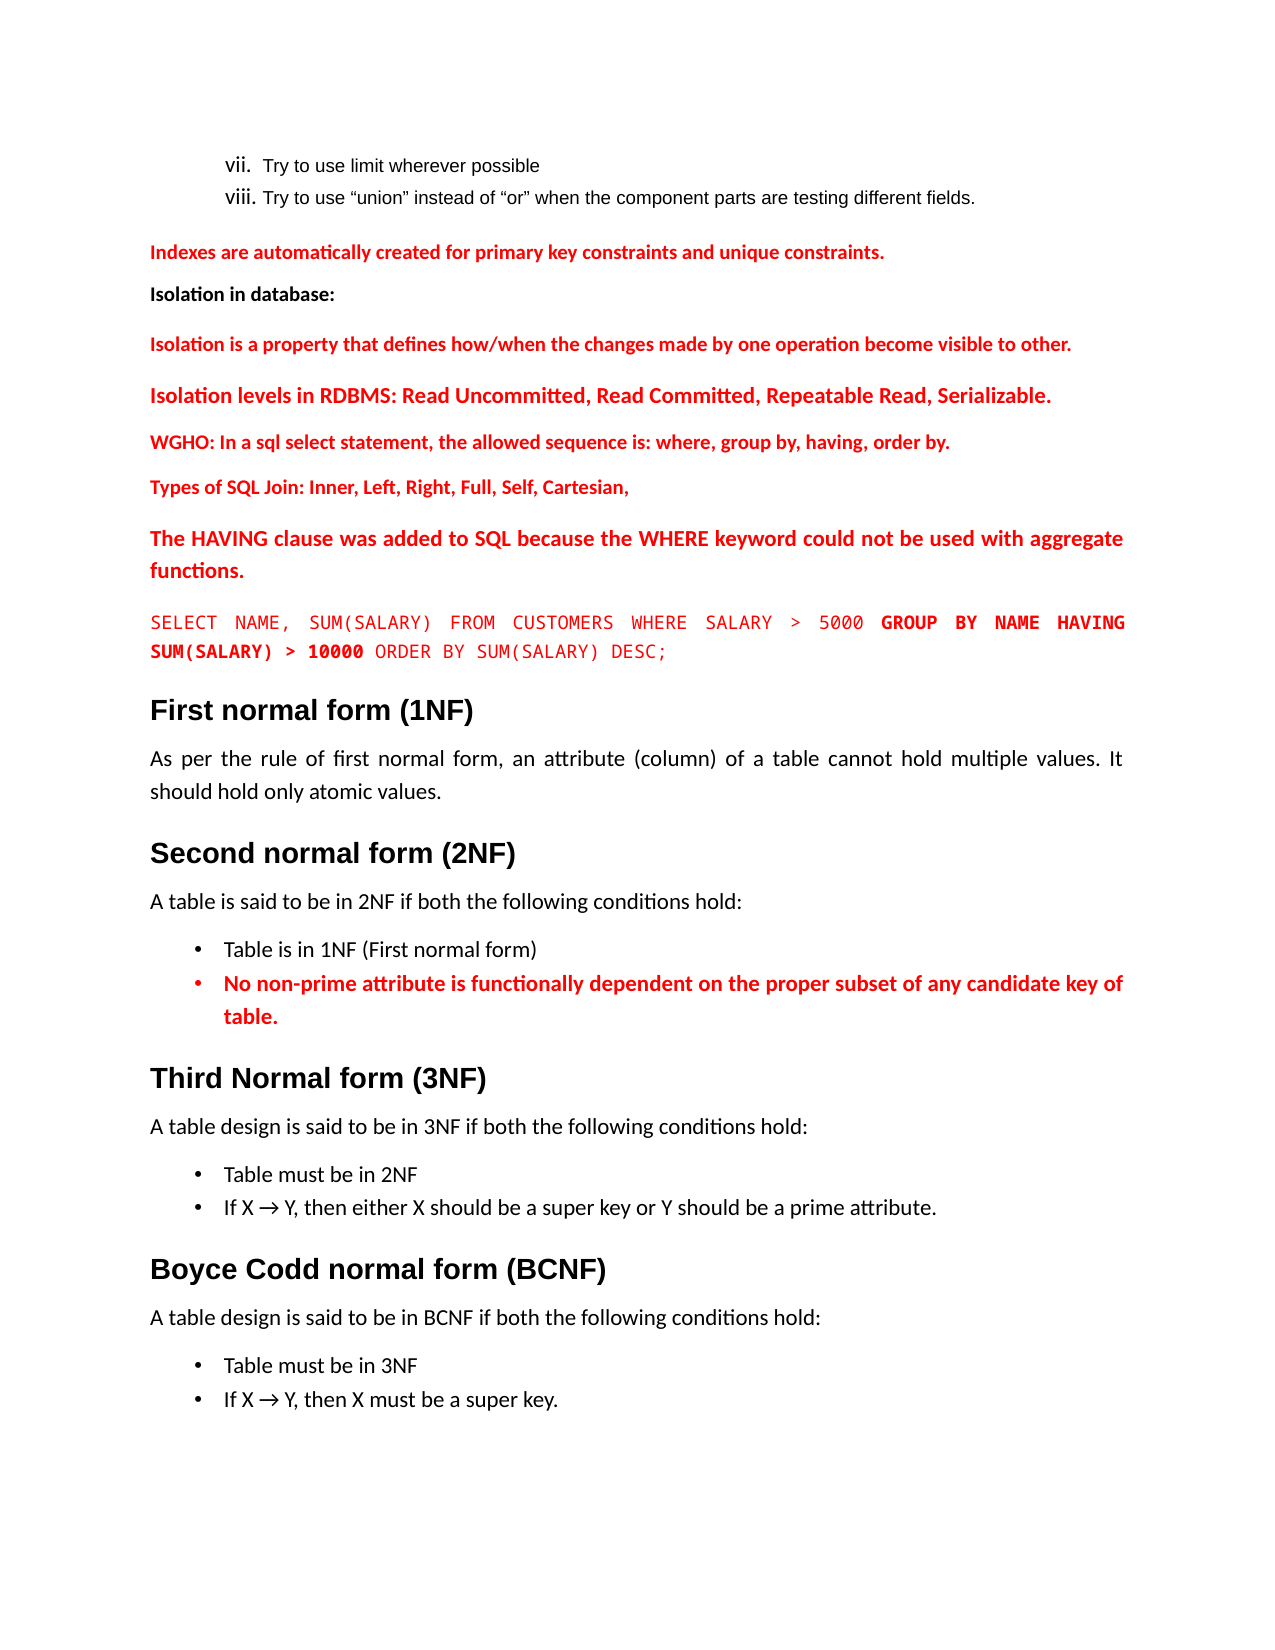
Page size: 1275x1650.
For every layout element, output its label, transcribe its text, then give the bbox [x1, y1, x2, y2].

text Isolation in database: [150, 281, 1125, 306]
list Try to use “union” instead of “or” when the component parts are testing different fields. [225, 182, 1125, 210]
list Table is in 1NF (First normal form) [194, 935, 1125, 963]
subtitle Boyce Codd normal form (BCNF) [150, 1252, 1125, 1286]
text Types of SQL Join: Inner, Left, Right, Full, Self, Cartesian, [150, 474, 1125, 499]
list No non-prime attribute is functionally dependent on the proper subset of any candidate key of table. [194, 969, 1125, 1030]
subtitle Second normal form (2NF) [150, 836, 1125, 869]
subtitle First normal form (1NF) [150, 693, 1125, 726]
list If X → Y, then X must be a super key. [194, 1385, 1125, 1413]
subtitle Third Normal form (3NF) [150, 1061, 1125, 1094]
list Table must be in 2NF [194, 1160, 1125, 1188]
text Isolation is a property that defines how/when the changes made by one operation become visible to other. [150, 331, 1125, 356]
list If X → Y, then either X should be a super key or Y should be a prime attribute. [194, 1193, 1125, 1222]
text SELECT NAME, SUM(SALARY) FROM CUSTOMERS WHERE SALARY > 5000 GROUP BY NAME HAVING SUM(SALARY) > 10000 ORDER BY SUM(SALARY) DESC; [150, 609, 1125, 664]
list Try to use limit wherever possible [225, 150, 1125, 178]
text A table design is said to be in 3NF if both the following conditions hold: [150, 1112, 1125, 1140]
text As per the rule of first normal form, an attribute (column) of a table cannot hold multiple values. It should hold only atomic values. [150, 744, 1125, 806]
text Isolation levels in RDBMS: Read Uncommitted, Read Committed, Repeatable Read, Serializable. [150, 381, 1125, 409]
text A table is said to be in 2NF if both the following conditions hold: [150, 887, 1125, 915]
text A table design is said to be in BCNF if both the following conditions hold: [150, 1303, 1125, 1331]
text The HAVING clause was added to SQL because the WHERE keyword could not be used with aggregate functions. [150, 524, 1125, 584]
list Table must be in 3NF [194, 1351, 1125, 1379]
text WGHO: In a sql select statement, the allowed sequence is: where, group by, having, order by. [150, 429, 1125, 454]
subtitle Indexes are automatically created for primary key constraints and unique constraints. [150, 239, 1125, 265]
